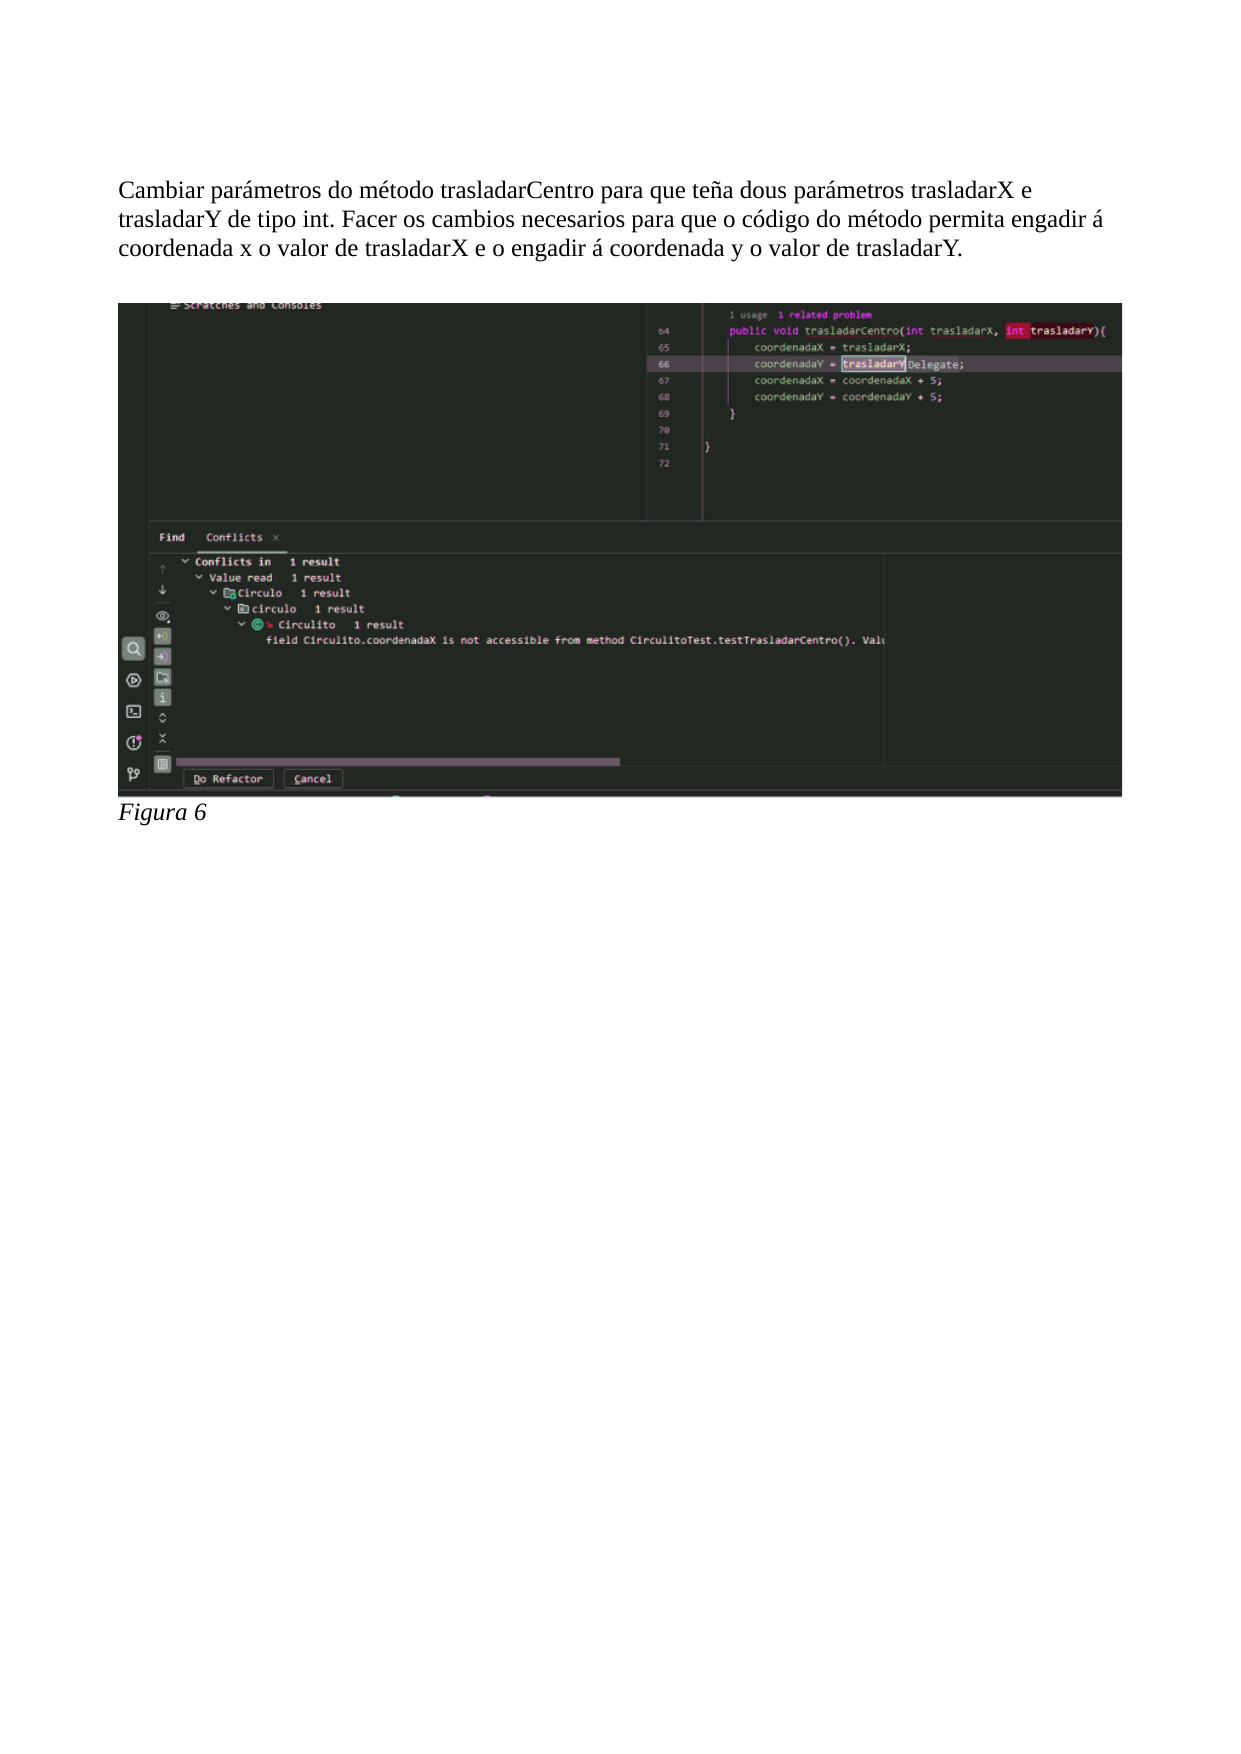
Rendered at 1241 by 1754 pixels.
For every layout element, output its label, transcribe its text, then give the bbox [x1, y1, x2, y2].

picture [118, 303, 1123, 798]
text Figura 6 [118, 798, 1122, 826]
text Cambiar parámetros do método trasladarCentro para que teña dous parámetros trasladarX e trasladarY de tipo int. Facer os cambios necesarios para que o código do método permita engadir á coordenada x o valor de trasladarX e o engadir á coordenada y o valor de trasladarY. [118, 176, 1122, 262]
